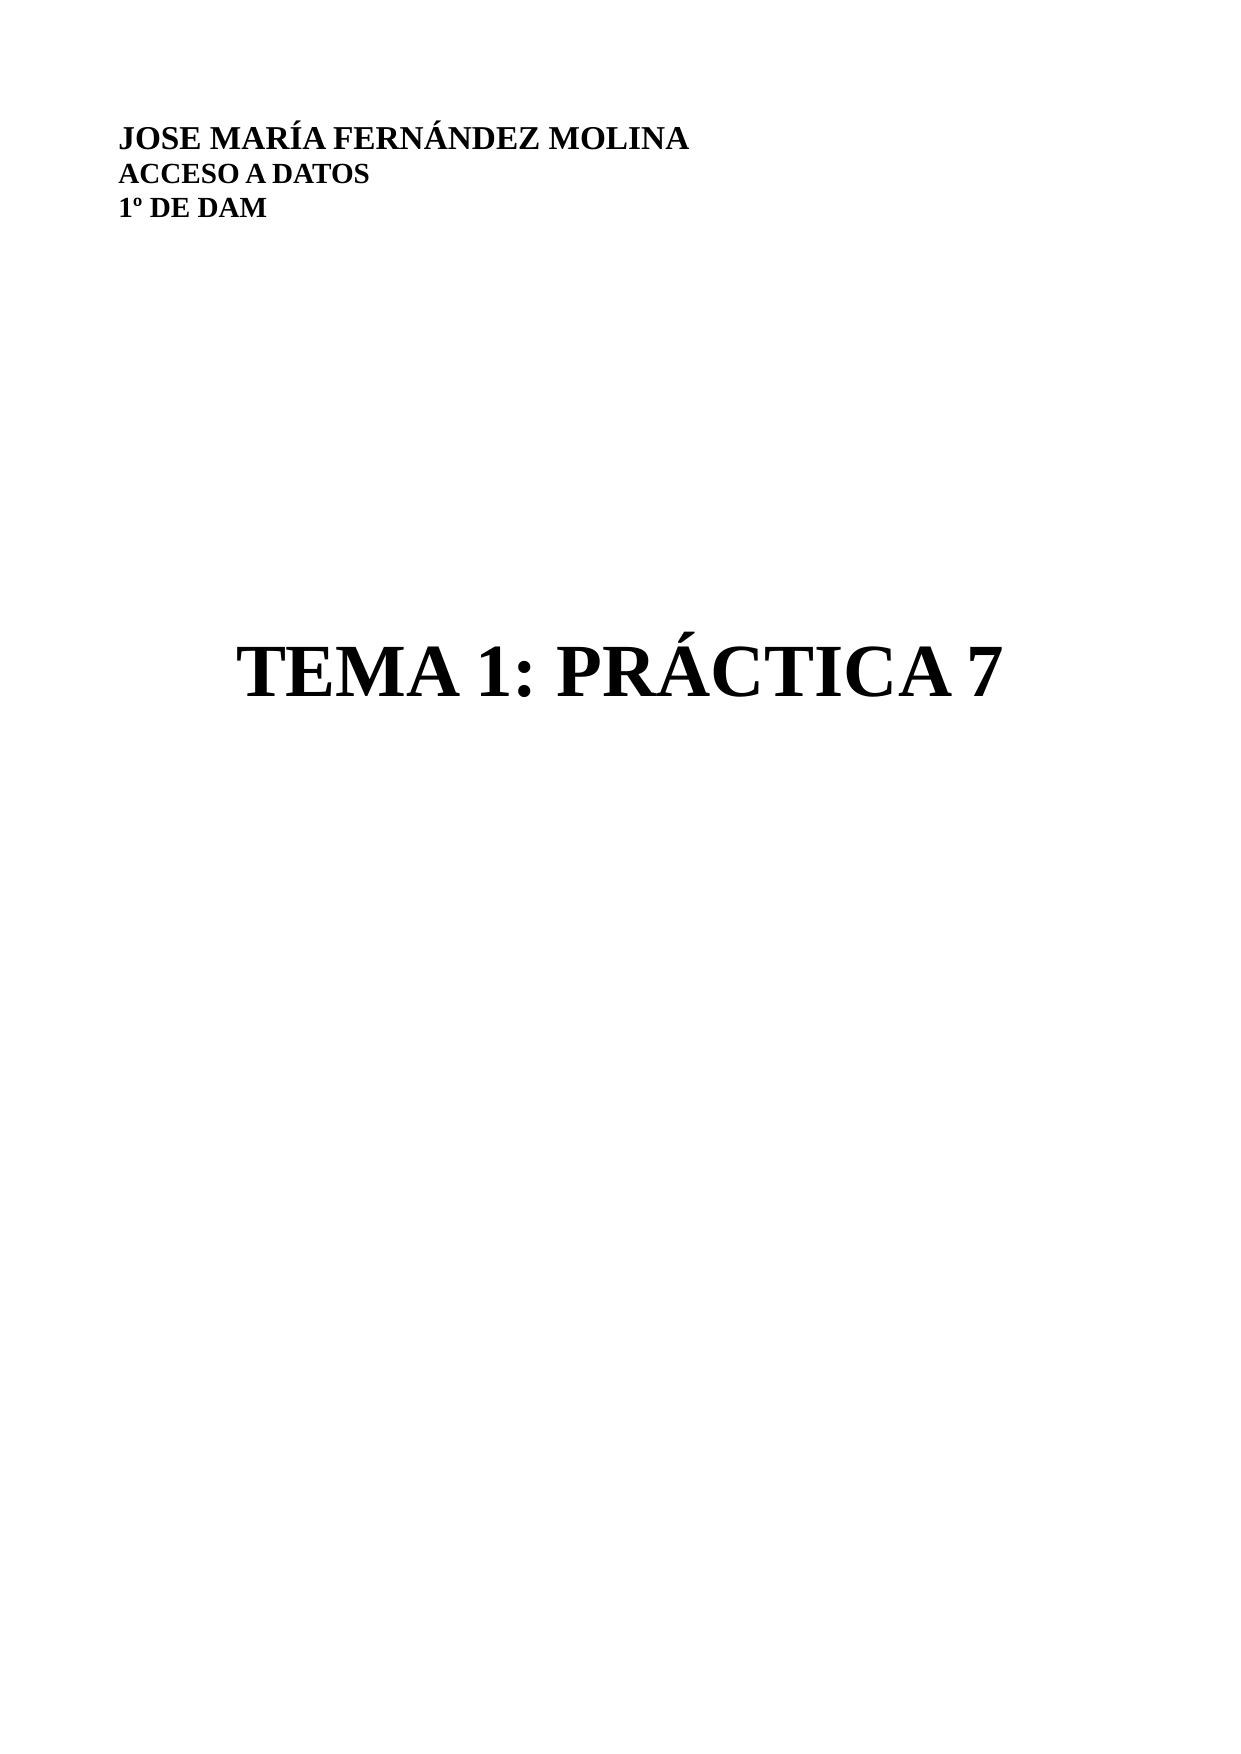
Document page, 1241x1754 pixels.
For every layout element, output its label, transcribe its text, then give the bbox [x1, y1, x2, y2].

text ACCESO A DATOS [118, 156, 1122, 190]
text JOSE MARÍA FERNÁNDEZ MOLINA [118, 118, 1122, 156]
text 1º DE DAM [118, 190, 1122, 223]
text TEMA 1: PRÁCTICA 7 [118, 626, 1122, 712]
